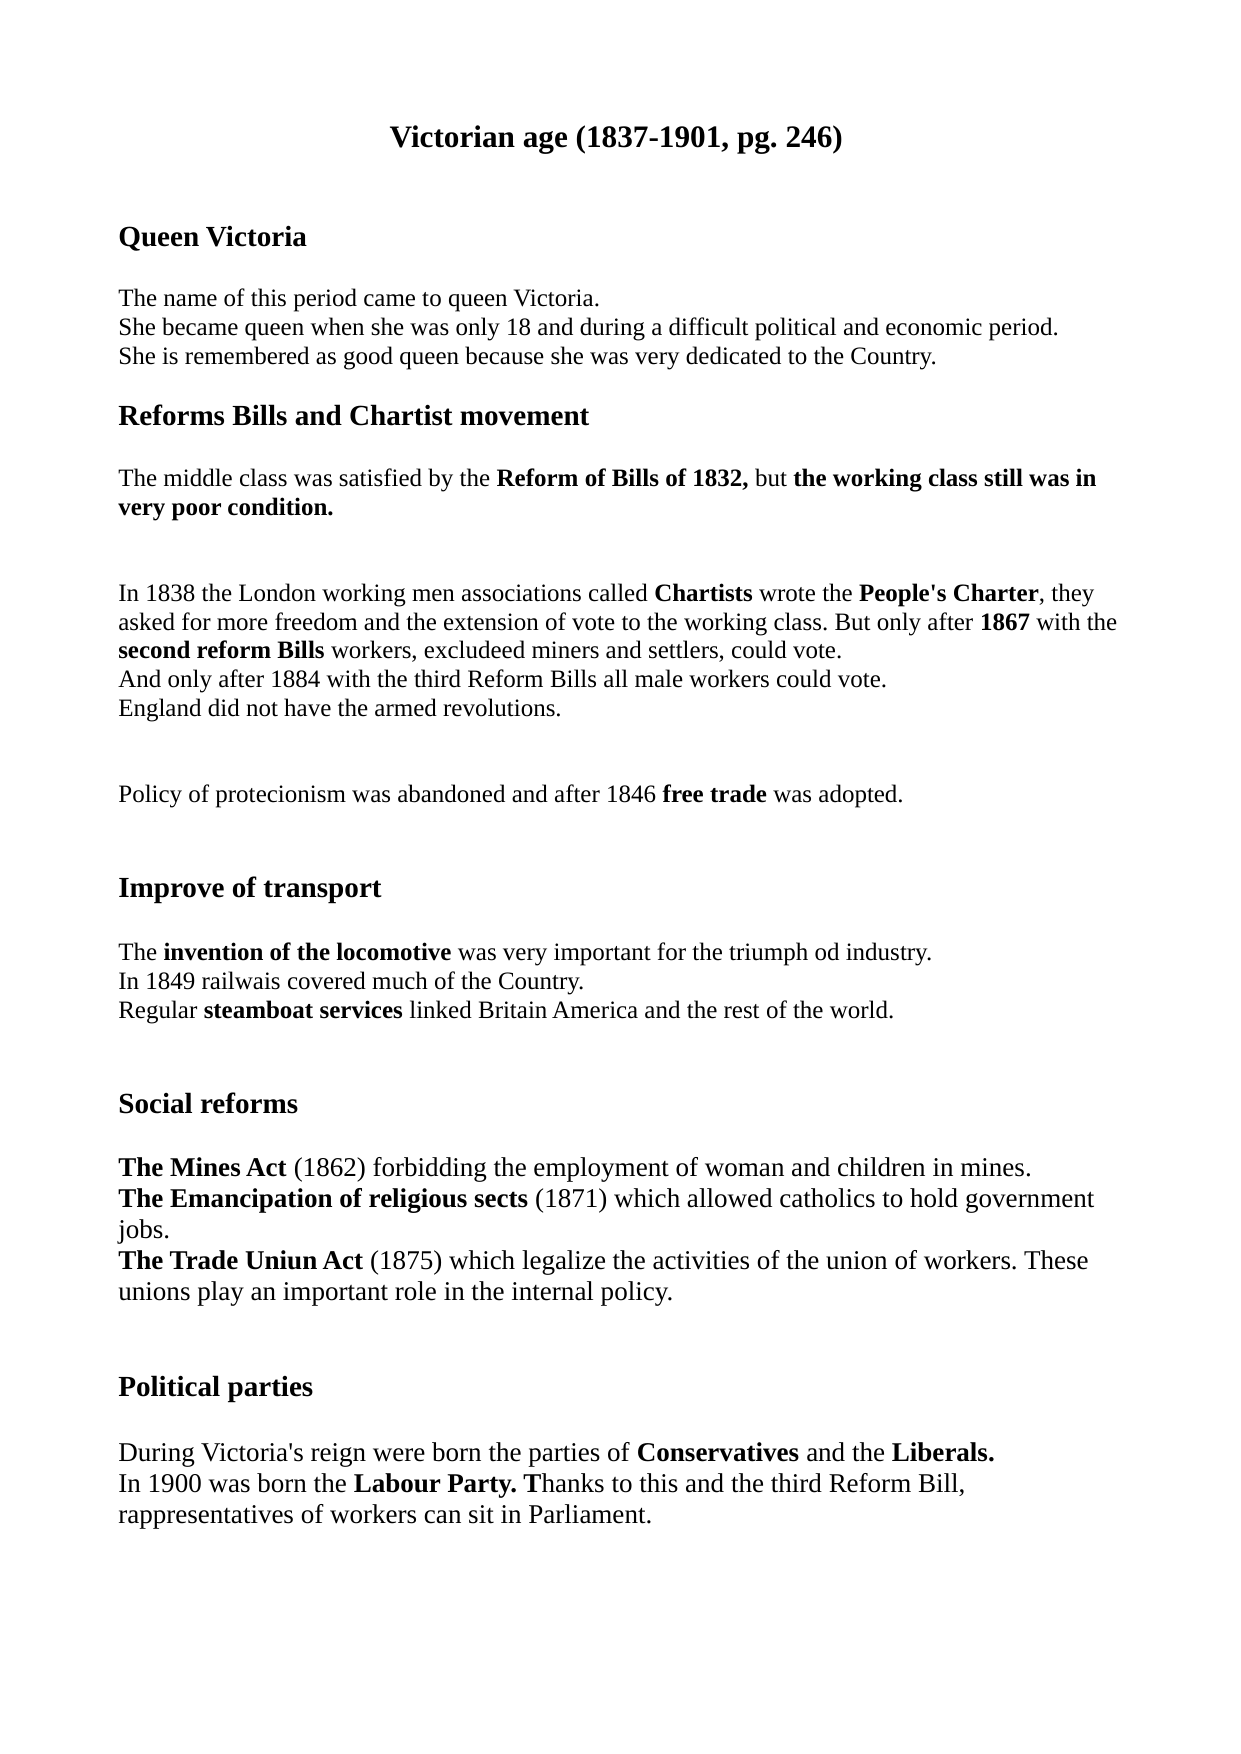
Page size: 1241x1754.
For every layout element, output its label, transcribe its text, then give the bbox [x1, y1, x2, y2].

text Policy of protecionism was abandoned and after 1846 free trade was adopted. [118, 779, 1122, 808]
text She became queen when she was only 18 and during a difficult political and economic period. [118, 312, 1122, 341]
text The Trade Uniun Act (1875) which legalize the activities of the union of workers. These unions play an important role in the internal policy. [118, 1244, 1122, 1306]
text In 1838 the London working men associations called Chartists wrote the People's Charter, they asked for more freedom and the extension of vote to the working class. But only after 1867 with the second reform Bills workers, excludeed miners and settlers, could vote. [118, 578, 1122, 664]
text Reforms Bills and Chartist movement [118, 398, 1122, 432]
text Regular steamboat services linked Britain America and the rest of the world. [118, 995, 1122, 1024]
text The Mines Act (1862) forbidding the employment of woman and children in mines. [118, 1151, 1122, 1182]
text In 1849 railwais covered much of the Country. [118, 966, 1122, 995]
text The name of this period came to queen Victoria. [118, 283, 1122, 312]
text And only after 1884 with the third Reform Bills all male workers could vote. [118, 664, 1122, 693]
text The invention of the locomotive was very important for the triumph od industry. [118, 937, 1122, 966]
text The Emancipation of religious sects (1871) which allowed catholics to hold government jobs. [118, 1182, 1122, 1244]
text England did not have the armed revolutions. [118, 693, 1122, 722]
text Queen Victoria [118, 219, 1122, 252]
text During Victoria's reign were born the parties of Conservatives and the Liberals. [118, 1436, 1122, 1467]
text Social reforms [118, 1086, 1122, 1119]
text Political parties [118, 1369, 1122, 1402]
text She is remembered as good queen because she was very dedicated to the Country. [118, 341, 1122, 370]
text The middle class was satisfied by the Reform of Bills of 1832, but the working class still was in very poor condition. [118, 463, 1122, 521]
text Improve of transport [118, 870, 1122, 904]
text Victorian age (1837-1901, pg. 246) [118, 118, 1122, 154]
text In 1900 was born the Labour Party. Thanks to this and the third Reform Bill, rappresentatives of workers can sit in Parliament. [118, 1467, 1122, 1529]
